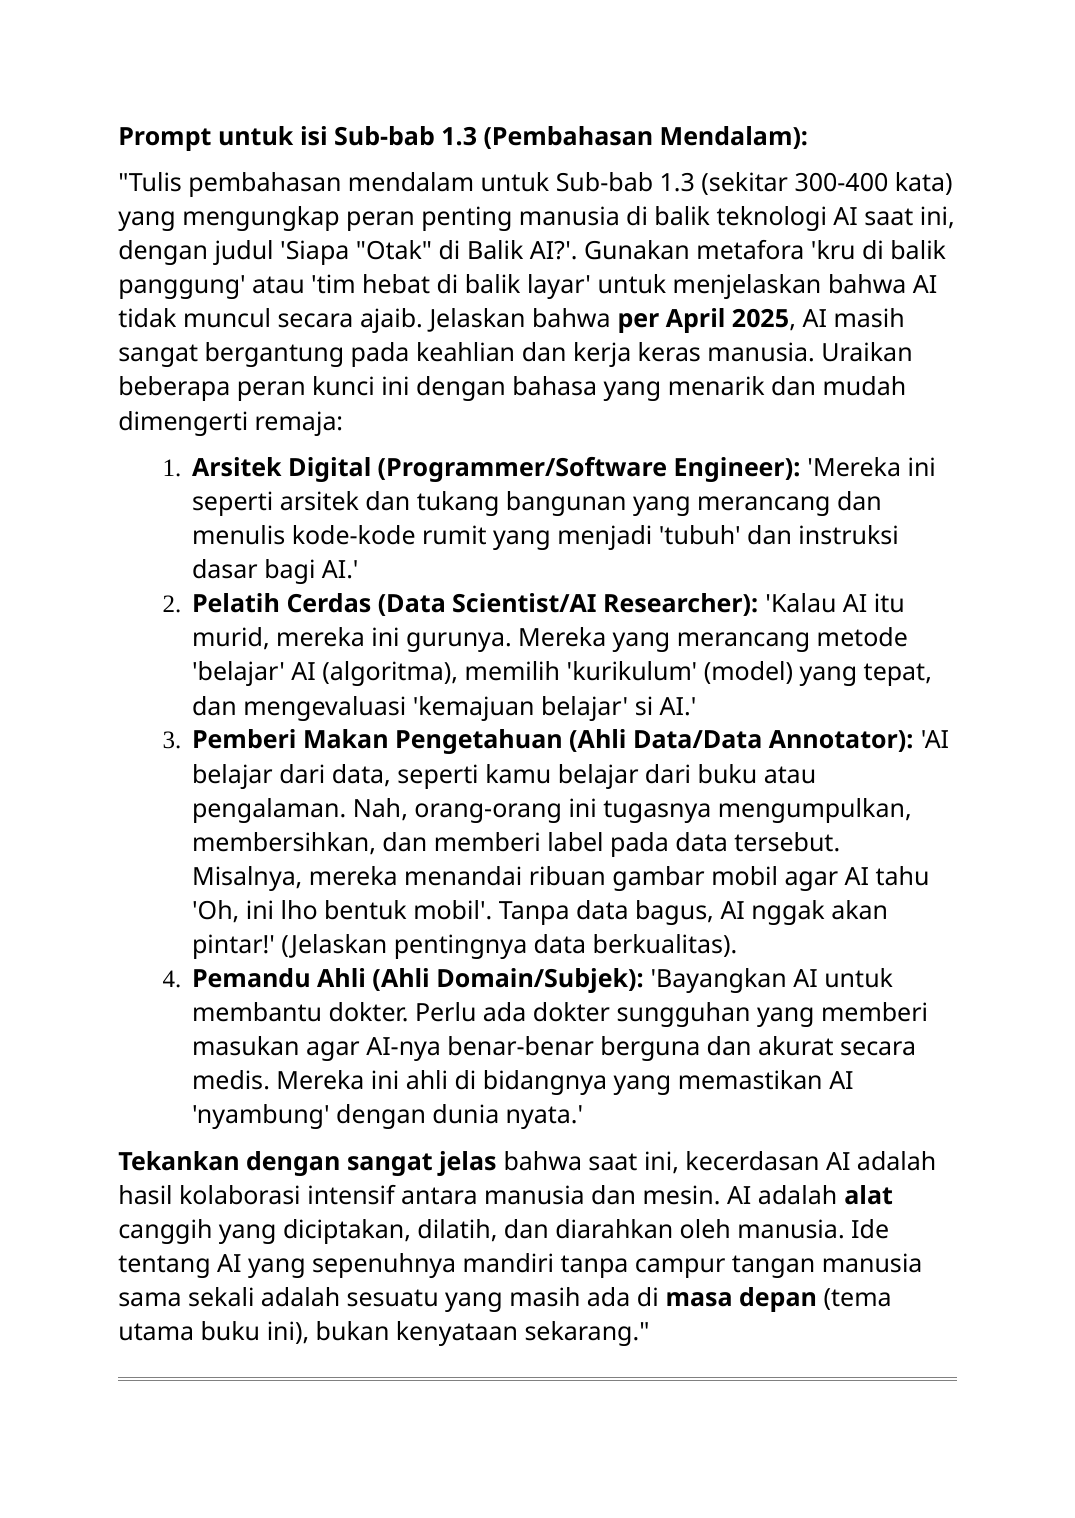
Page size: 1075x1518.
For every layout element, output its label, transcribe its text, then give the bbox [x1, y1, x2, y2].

text Tekankan dengan sangat jelas bahwa saat ini, kecerdasan AI adalah hasil kolaborasi intensif antara manusia dan mesin. AI adalah alat canggih yang diciptakan, dilatih, dan diarahkan oleh manusia. Ide tentang AI yang sepenuhnya mandiri tanpa campur tangan manusia sama sekali adalah sesuatu yang masih ada di masa depan (tema utama buku ini), bukan kenyataan sekarang." [118, 1143, 957, 1348]
text Prompt untuk isi Sub-bab 1.3 (Pembahasan Mendalam): [118, 118, 957, 152]
list Arsitek Digital (Programmer/Software Engineer): 'Mereka ini seperti arsitek dan tukang bangunan yang merancang dan menulis kode-kode rumit yang menjadi 'tubuh' dan instruksi dasar bagi AI.' [162, 450, 957, 586]
text "Tulis pembahasan mendalam untuk Sub-bab 1.3 (sekitar 300-400 kata) yang mengungkap peran penting manusia di balik teknologi AI saat ini, dengan judul 'Siapa "Otak" di Balik AI?'. Gunakan metafora 'kru di balik panggung' atau 'tim hebat di balik layar' untuk menjelaskan bahwa AI tidak muncul secara ajaib. Jelaskan bahwa per April 2025, AI masih sangat bergantung pada keahlian dan kerja keras manusia. Uraikan beberapa peran kunci ini dengan bahasa yang menarik dan mudah dimengerti remaja: [118, 165, 957, 437]
list Pemandu Ahli (Ahli Domain/Subjek): 'Bayangkan AI untuk membantu dokter. Perlu ada dokter sungguhan yang memberi masukan agar AI-nya benar-benar berguna dan akurat secara medis. Mereka ini ahli di bidangnya yang memastikan AI 'nyambung' dengan dunia nyata.' [162, 961, 957, 1131]
list Pelatih Cerdas (Data Scientist/AI Researcher): 'Kalau AI itu murid, mereka ini gurunya. Mereka yang merancang metode 'belajar' AI (algoritma), memilih 'kurikulum' (model) yang tepat, dan mengevaluasi 'kemajuan belajar' si AI.' [162, 586, 957, 722]
list Pemberi Makan Pengetahuan (Ahli Data/Data Annotator): 'AI belajar dari data, seperti kamu belajar dari buku atau pengalaman. Nah, orang-orang ini tugasnya mengumpulkan, membersihkan, dan memberi label pada data tersebut. Misalnya, mereka menandai ribuan gambar mobil agar AI tahu 'Oh, ini lho bentuk mobil'. Tanpa data bagus, AI nggak akan pintar!' (Jelaskan pentingnya data berkualitas). [162, 722, 957, 961]
